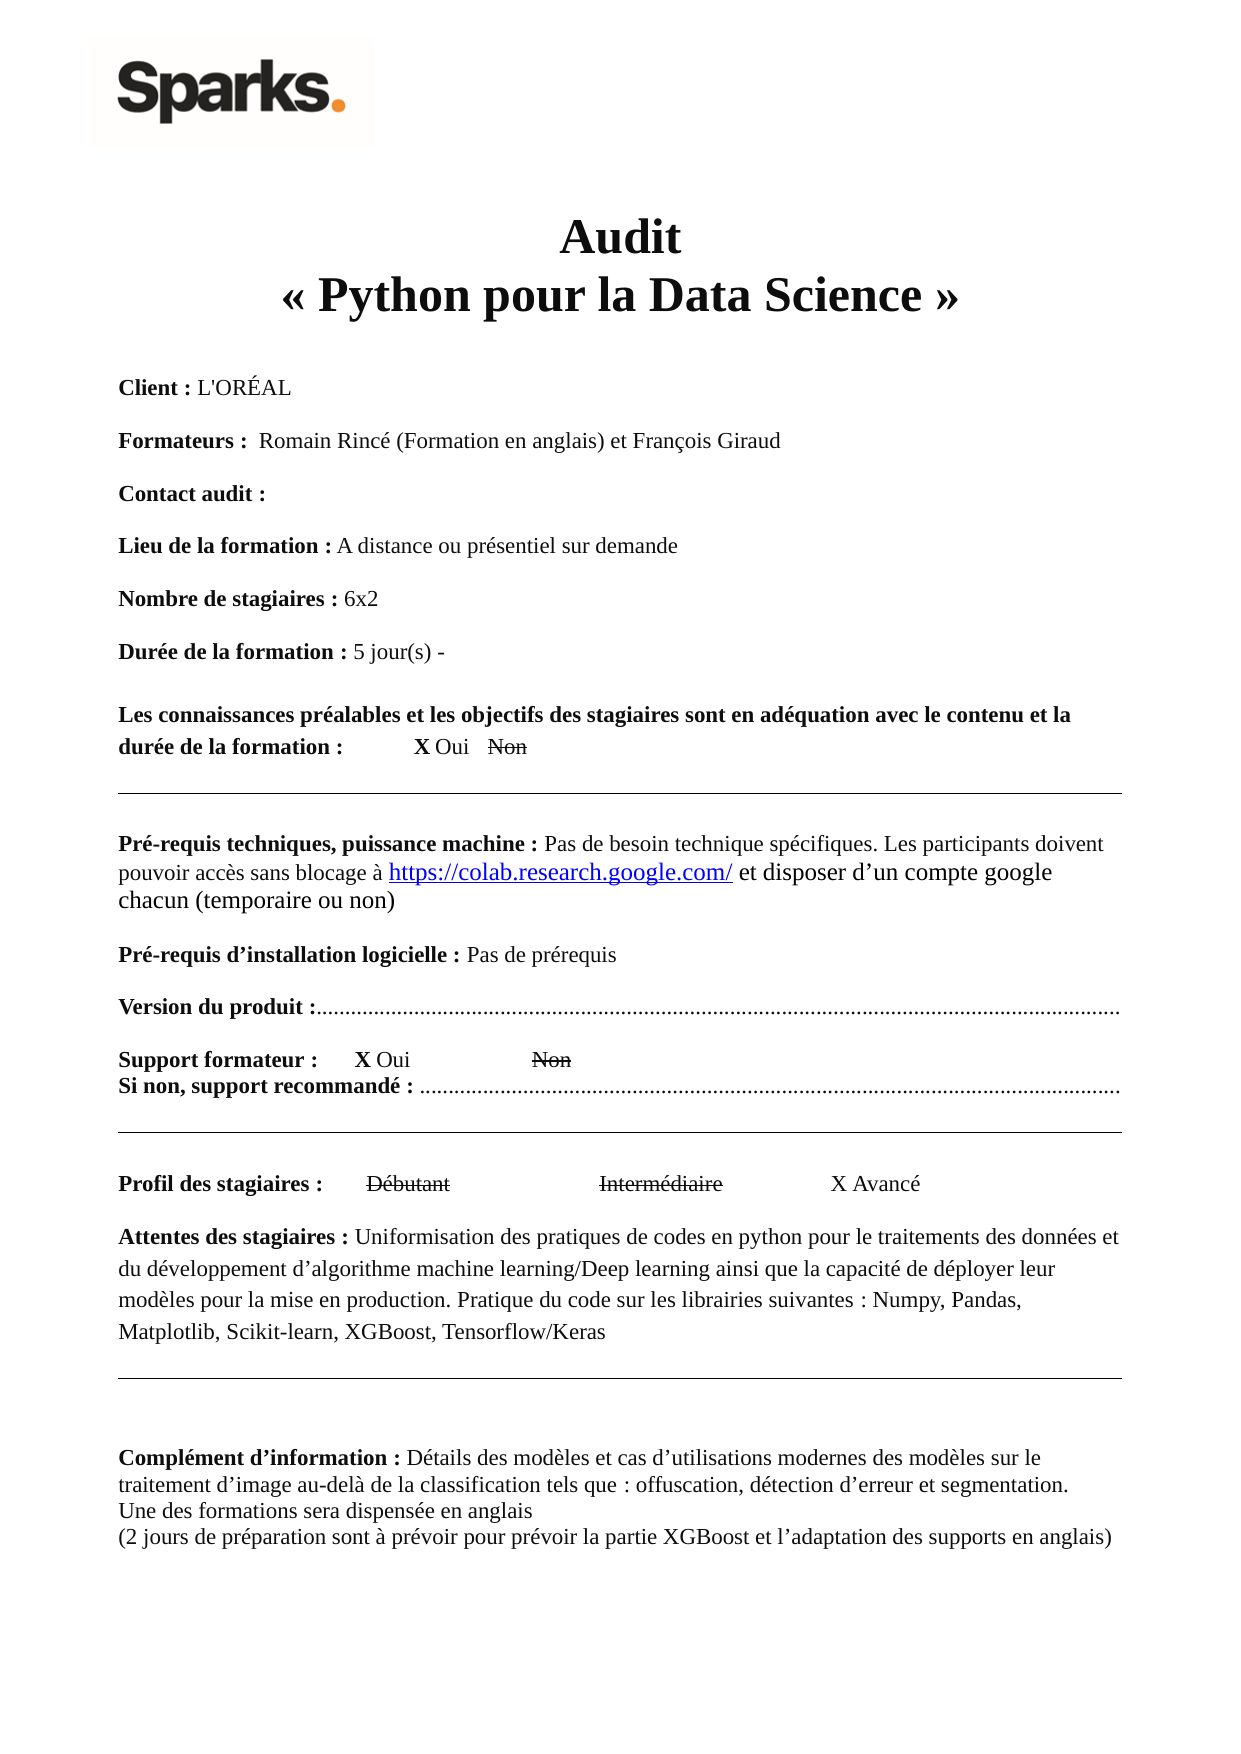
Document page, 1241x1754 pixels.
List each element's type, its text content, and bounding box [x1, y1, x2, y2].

text Nombre de stagiaires : 6x2 [118, 585, 1122, 612]
text Audit [118, 207, 1122, 264]
text Lieu de la formation : A distance ou présentiel sur demande [118, 533, 1122, 559]
text Pré-requis d’installation logicielle : Pas de prérequis [118, 941, 1122, 967]
text Contact audit : [118, 480, 1122, 506]
text Durée de la formation : 5 jour(s) - [118, 638, 1122, 664]
text Client : L'ORÉAL [118, 374, 1122, 401]
text Pré-requis techniques, puissance machine : Pas de besoin technique spécifiques. Les participants doivent pouvoir accès sans blocage à https://colab.research.google.com/ et disposer d’un compte google chacun (temporaire ou non) [118, 831, 1122, 914]
text Version du produit : [118, 993, 1122, 1020]
text Une des formations sera dispensée en anglais [118, 1497, 1122, 1523]
text (2 jours de préparation sont à prévoir pour prévoir la partie XGBoost et l’adaptation des supports en anglais) [118, 1523, 1122, 1550]
text Les connaissances préalables et les objectifs des stagiaires sont en adéquation avec le contenu et la durée de la formation : X Oui Non [118, 701, 1122, 759]
text « Python pour la Data Science » [118, 264, 1122, 322]
text Si non, support recommandé : [118, 1072, 1122, 1099]
text Profil des stagiaires : Débutant Intermédiaire X Avancé [118, 1170, 1122, 1197]
picture [88, 35, 374, 149]
text Support formateur : X Oui Non [118, 1046, 1122, 1072]
text Attentes des stagiaires : Uniformisation des pratiques de codes en python pour le traitements des données et du développement d’algorithme machine learning/Deep learning ainsi que la capacité de déployer leur modèles pour la mise en production. Pratique du code sur les librairies suivantes : Numpy, Pandas, Matplotlib, Scikit-learn, XGBoost, Tensorflow/Keras [118, 1223, 1122, 1344]
text Complément d’information : Détails des modèles et cas d’utilisations modernes des modèles sur le traitement d’image au-delà de la classification tels que : offuscation, détection d’erreur et segmentation. [118, 1444, 1122, 1497]
text Formateurs : Romain Rincé (Formation en anglais) et François Giraud [118, 427, 1122, 453]
